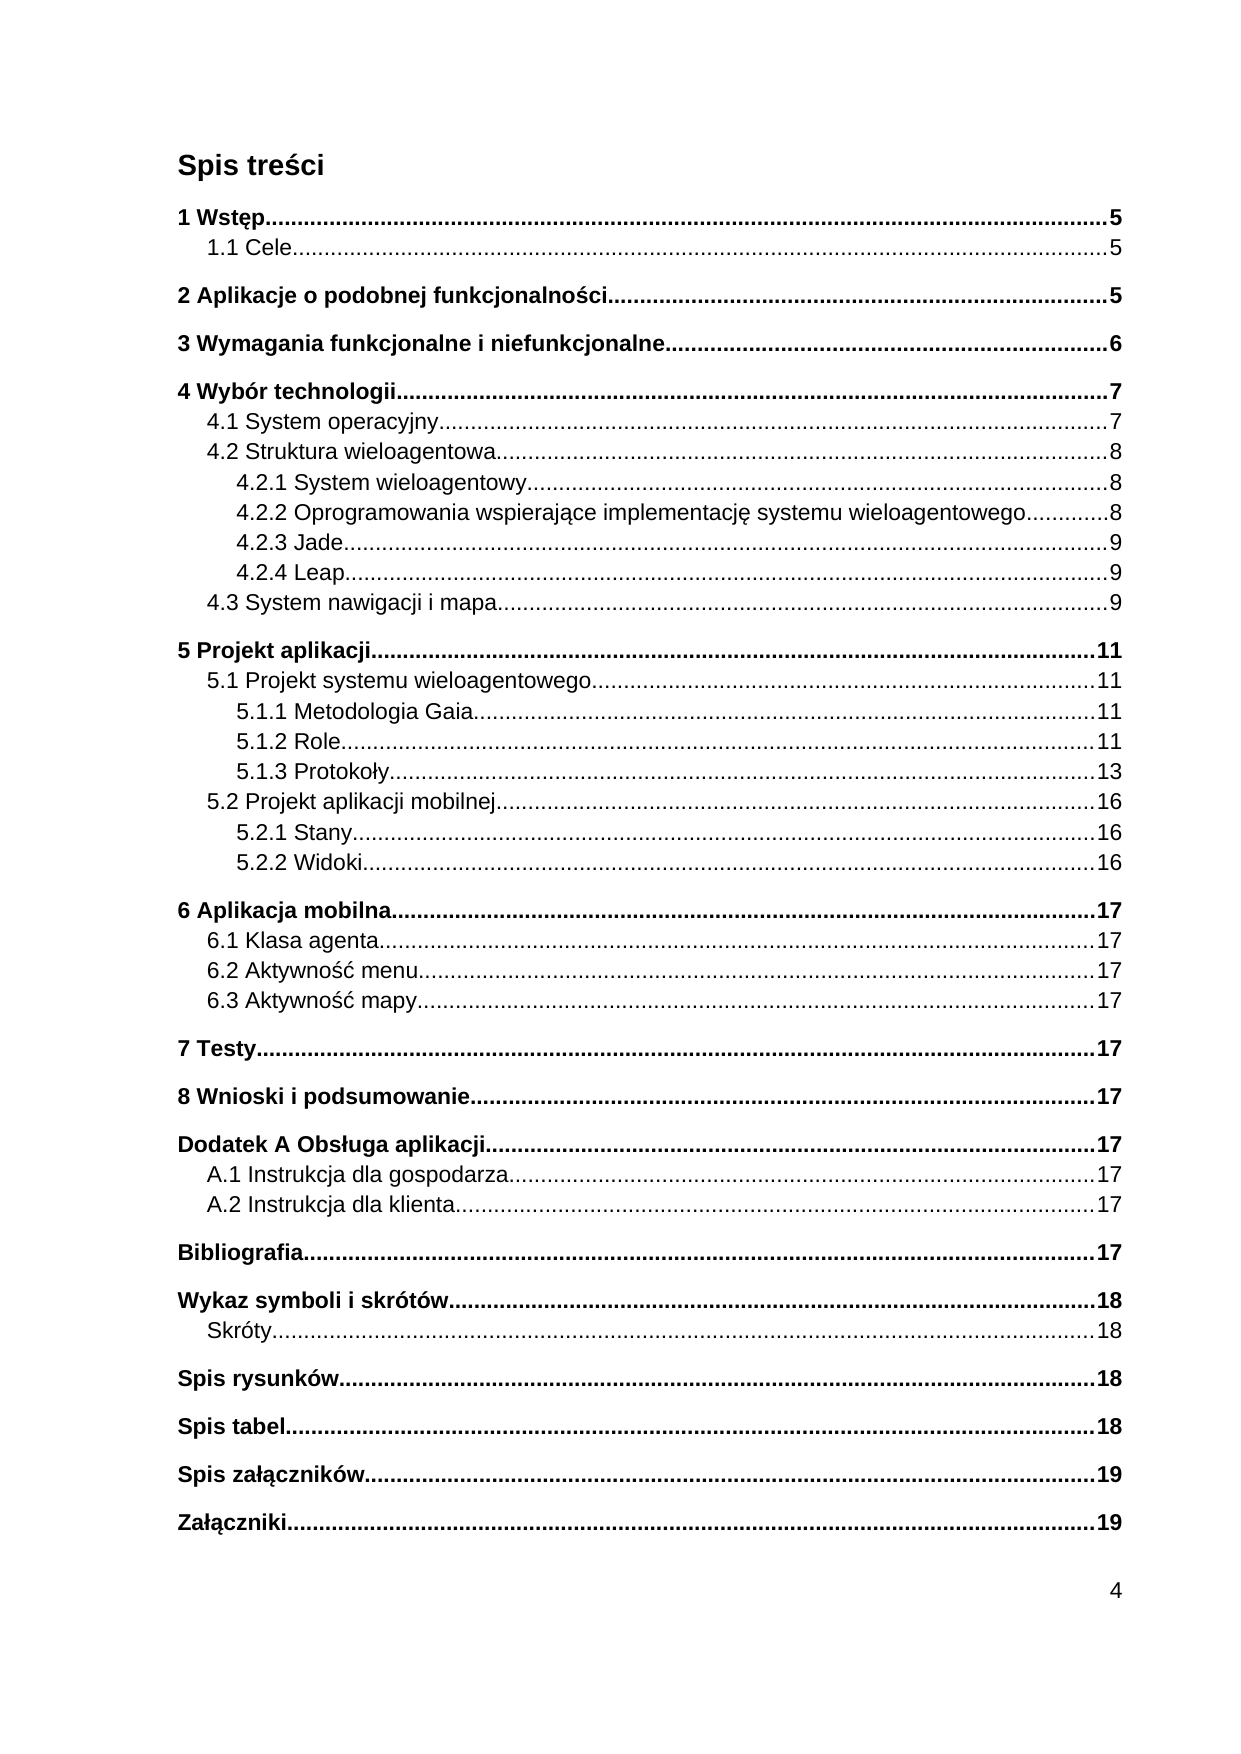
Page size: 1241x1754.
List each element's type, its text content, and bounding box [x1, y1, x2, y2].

text 5 Projekt aplikacji 11 [177, 637, 1122, 663]
text Bibliografia 17 [177, 1239, 1122, 1266]
text Załączniki 19 [177, 1509, 1122, 1535]
text 7 Testy 17 [177, 1035, 1122, 1061]
text 6 Aplikacja mobilna 17 [177, 897, 1122, 923]
text 5.1.3 Protokoły 13 [236, 758, 1122, 784]
text 4.2.1 System wieloagentowy 8 [236, 468, 1122, 495]
text 5.1.2 Role 11 [236, 728, 1122, 754]
text 4.1 System operacyjny 7 [207, 408, 1122, 434]
text 2 Aplikacje o podobnej funkcjonalności 5 [177, 282, 1122, 308]
text Dodatek A Obsługa aplikacji 17 [177, 1131, 1122, 1157]
text 4 Wybór technologii 7 [177, 378, 1122, 404]
text 4.2.3 Jade 9 [236, 529, 1122, 555]
text Skróty 18 [207, 1317, 1122, 1344]
text 6.2 Aktywność menu 17 [207, 957, 1122, 983]
text 5.2 Projekt aplikacji mobilnej 16 [207, 788, 1122, 814]
text 1 Wstęp 5 [177, 204, 1122, 230]
text 6.3 Aktywność mapy 17 [207, 987, 1122, 1013]
text 5.1 Projekt systemu wieloagentowego 11 [207, 667, 1122, 694]
text 8 Wnioski i podsumowanie 17 [177, 1083, 1122, 1109]
text 4.2.4 Leap 9 [236, 559, 1122, 585]
subtitle Spis treści [177, 148, 1122, 181]
text Spis załączników 19 [177, 1461, 1122, 1487]
text A.2 Instrukcja dla klienta 17 [207, 1191, 1122, 1218]
text 1.1 Cele 5 [207, 234, 1122, 260]
text Spis rysunków 18 [177, 1365, 1122, 1392]
text 4.2 Struktura wieloagentowa 8 [207, 438, 1122, 464]
text Spis tabel 18 [177, 1413, 1122, 1439]
text 4.3 System nawigacji i mapa 9 [207, 589, 1122, 616]
text Wykaz symboli i skrótów 18 [177, 1287, 1122, 1313]
text A.1 Instrukcja dla gospodarza 17 [207, 1161, 1122, 1187]
text 5.2.2 Widoki 16 [236, 849, 1122, 875]
text 3 Wymagania funkcjonalne i niefunkcjonalne 6 [177, 330, 1122, 356]
text 5.1.1 Metodologia Gaia 11 [236, 698, 1122, 724]
text 5.2.1 Stany 16 [236, 818, 1122, 845]
text 4.2.2 Oprogramowania wspierające implementację systemu wieloagentowego 8 [236, 499, 1122, 525]
text 6.1 Klasa agenta 17 [207, 927, 1122, 953]
